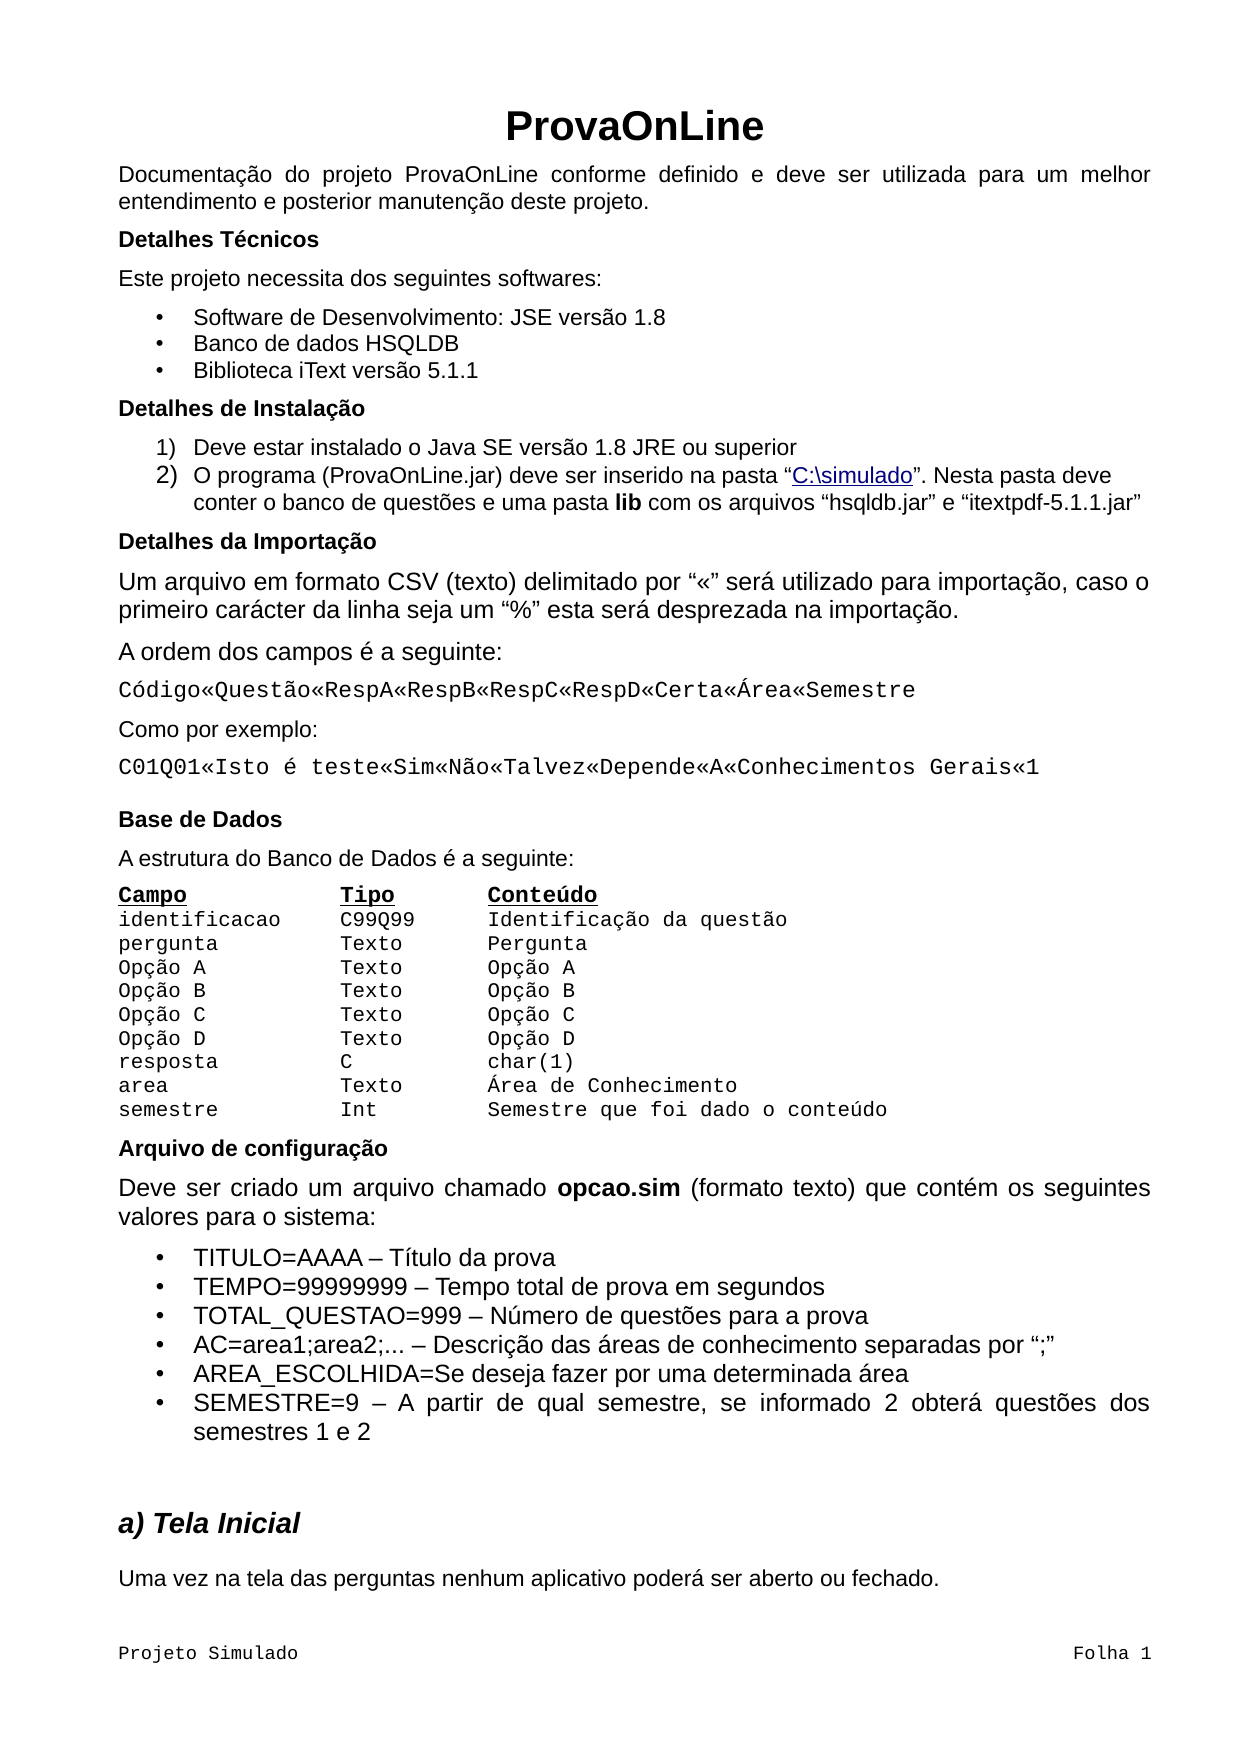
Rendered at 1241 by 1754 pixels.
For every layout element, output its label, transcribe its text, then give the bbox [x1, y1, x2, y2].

list Software de Desenvolvimento: JSE versão 1.8 [156, 304, 1152, 330]
text A ordem dos campos é a seguinte: [118, 637, 1152, 665]
text Arquivo de configuração [118, 1135, 1152, 1161]
text Opção A Texto Opção A [118, 957, 1152, 980]
text Como por exemplo: [118, 716, 1152, 743]
text Opção D Texto Opção D [118, 1028, 1152, 1051]
text Um arquivo em formato CSV (texto) delimitado por “«” será utilizado para importação, caso o primeiro carácter da linha seja um “%” esta será desprezada na importação. [118, 567, 1152, 624]
text C01Q01«Isto é teste«Sim«Não«Talvez«Depende«A«Conhecimentos Gerais«1 [118, 755, 1152, 781]
text pergunta Texto Pergunta [118, 933, 1152, 957]
text A estrutura do Banco de Dados é a seguinte: [118, 845, 1152, 871]
list AREA_ESCOLHIDA=Se deseja fazer por uma determinada área [156, 1359, 1152, 1388]
text Campo Tipo Conteúdo [118, 883, 1152, 909]
subtitle a) Tela Inicial [118, 1506, 1152, 1540]
text Base de Dados [118, 806, 1152, 832]
list AC=area1;area2;... – Descrição das áreas de conhecimento separadas por “;” [156, 1330, 1152, 1359]
list SEMESTRE=9 – A partir de qual semestre, se informado 2 obterá questões dos semestres 1 e 2 [156, 1388, 1152, 1445]
text Detalhes Técnicos [118, 226, 1152, 253]
list Banco de dados HSQLDB [156, 330, 1152, 357]
list TITULO=AAAA – Título da prova [156, 1243, 1152, 1272]
text identificacao C99Q99 Identificação da questão [118, 909, 1152, 933]
text Opção C Texto Opção C [118, 1004, 1152, 1028]
list TEMPO=99999999 – Tempo total de prova em segundos [156, 1272, 1152, 1301]
list O programa (ProvaOnLine.jar) deve ser inserido na pasta “C:\simulado”. Nesta pasta deve conter o banco de questões e uma pasta lib com os arquivos “hsqldb.jar” e “itextpdf-5.1.1.jar” [156, 460, 1152, 516]
list Deve estar instalado o Java SE versão 1.8 JRE ou superior [156, 434, 1152, 460]
text Detalhes de Instalação [118, 395, 1152, 422]
text area Texto Área de Conhecimento [118, 1075, 1152, 1099]
list Biblioteca iText versão 5.1.1 [156, 357, 1152, 383]
text ProvaOnLine [118, 101, 1152, 149]
text Código«Questão«RespA«RespB«RespC«RespD«Certa«Área«Semestre [118, 678, 1152, 704]
text Detalhes da Importação [118, 528, 1152, 554]
text Este projeto necessita dos seguintes softwares: [118, 265, 1152, 291]
text resposta C char(1) [118, 1051, 1152, 1075]
list TOTAL_QUESTAO=999 – Número de questões para a prova [156, 1301, 1152, 1330]
text Deve ser criado um arquivo chamado opcao.sim (formato texto) que contém os seguintes valores para o sistema: [118, 1173, 1152, 1231]
text semestre Int Semestre que foi dado o conteúdo [118, 1099, 1152, 1122]
text Opção B Texto Opção B [118, 980, 1152, 1004]
text Uma vez na tela das perguntas nenhum aplicativo poderá ser aberto ou fechado. [118, 1565, 1152, 1591]
text Documentação do projeto ProvaOnLine conforme definido e deve ser utilizada para um melhor entendimento e posterior manutenção deste projeto. [118, 161, 1152, 214]
